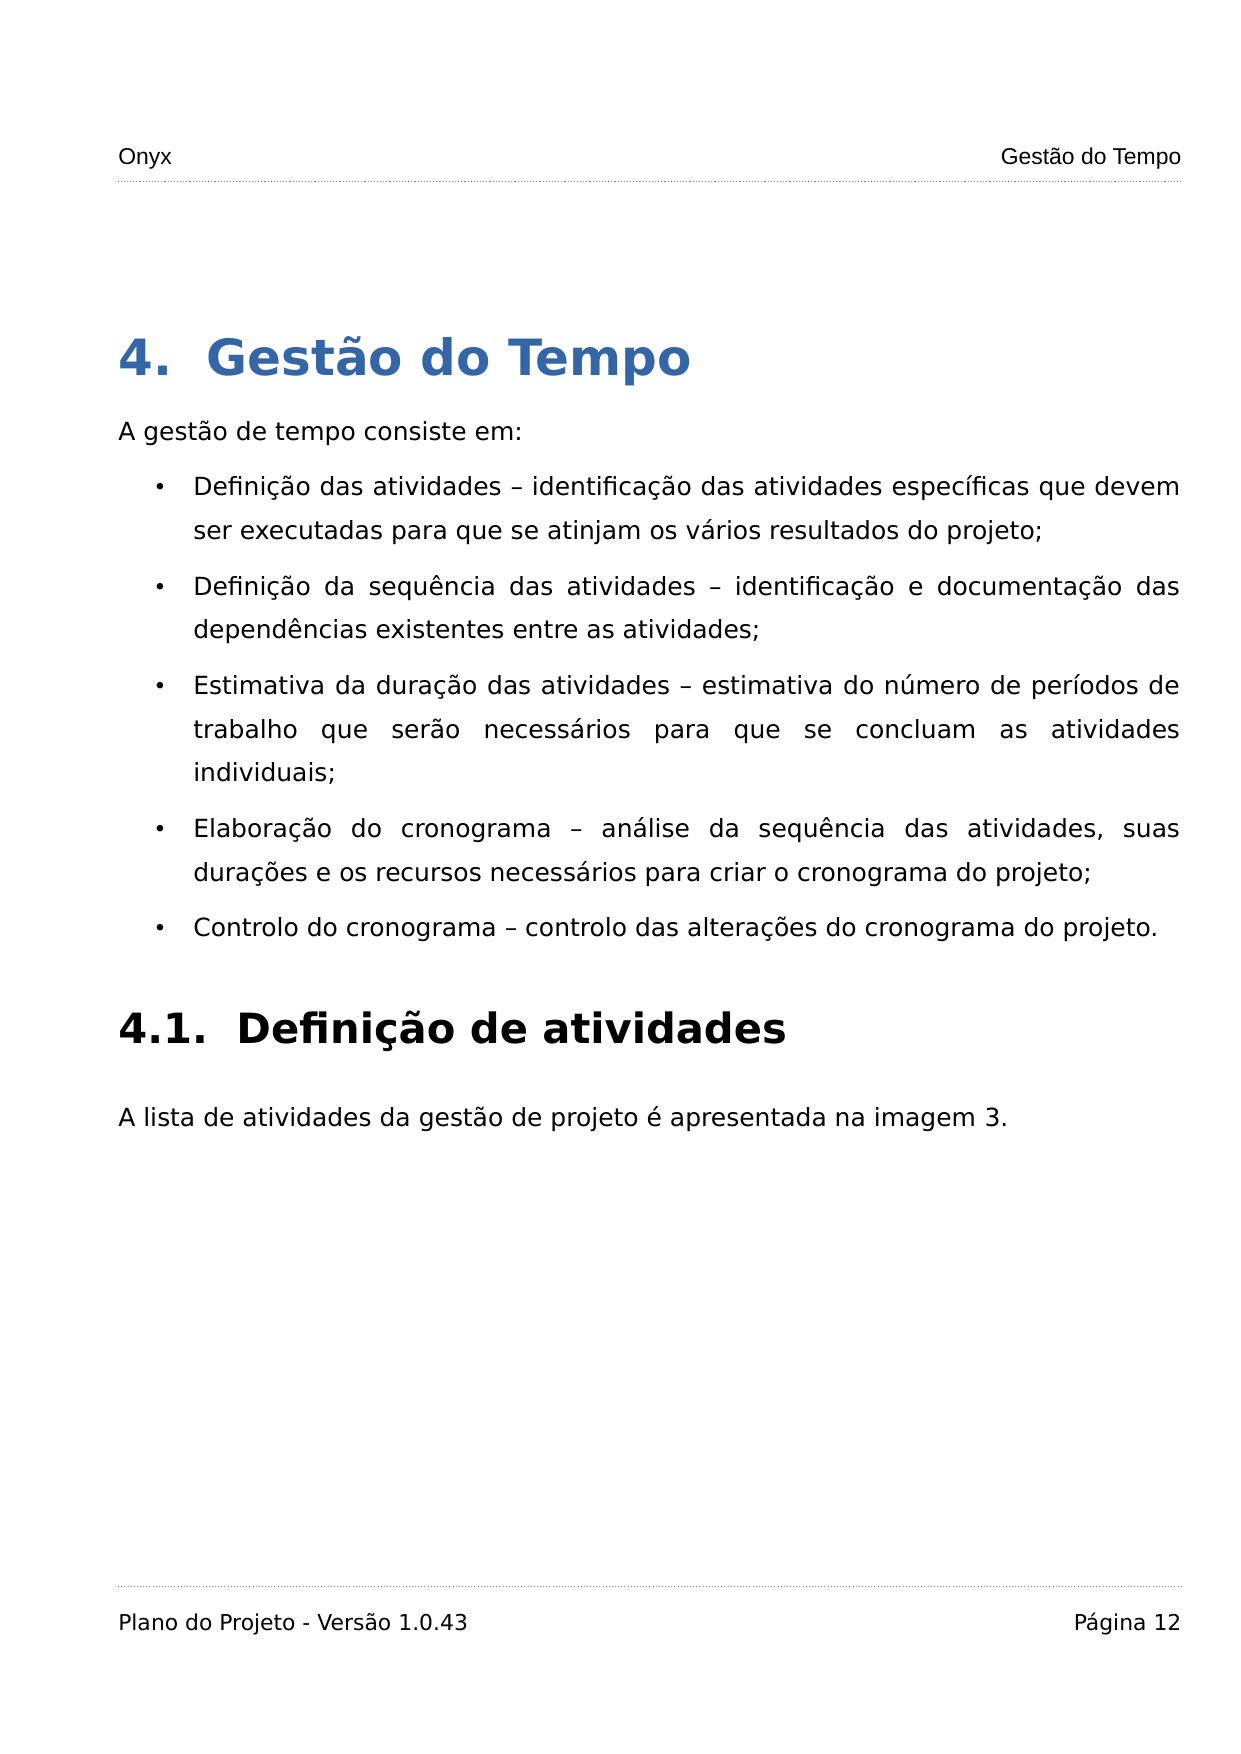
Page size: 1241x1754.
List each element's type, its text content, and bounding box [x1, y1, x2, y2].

text A gestão de tempo consiste em: [118, 417, 1181, 446]
subtitle Definição de atividades [118, 1004, 1181, 1053]
text A lista de atividades da gestão de projeto é apresentada na imagem 3. [118, 1103, 1181, 1132]
list Estimativa da duração das atividades – estimativa do número de períodos de trabalho que serão necessários para que se concluam as atividades individuais; [156, 671, 1181, 788]
list Definição da sequência das atividades – identificação e documentação das dependências existentes entre as atividades; [156, 572, 1181, 645]
list Elaboração do cronograma – análise da sequência das atividades, suas durações e os recursos necessários para criar o cronograma do projeto; [156, 814, 1181, 887]
subtitle Gestão do Tempo [118, 329, 1181, 388]
list Definição das atividades – identificação das atividades específicas que devem ser executadas para que se atinjam os vários resultados do projeto; [156, 473, 1181, 546]
list Controlo do cronograma – controlo das alterações do cronograma do projeto. [156, 913, 1181, 943]
